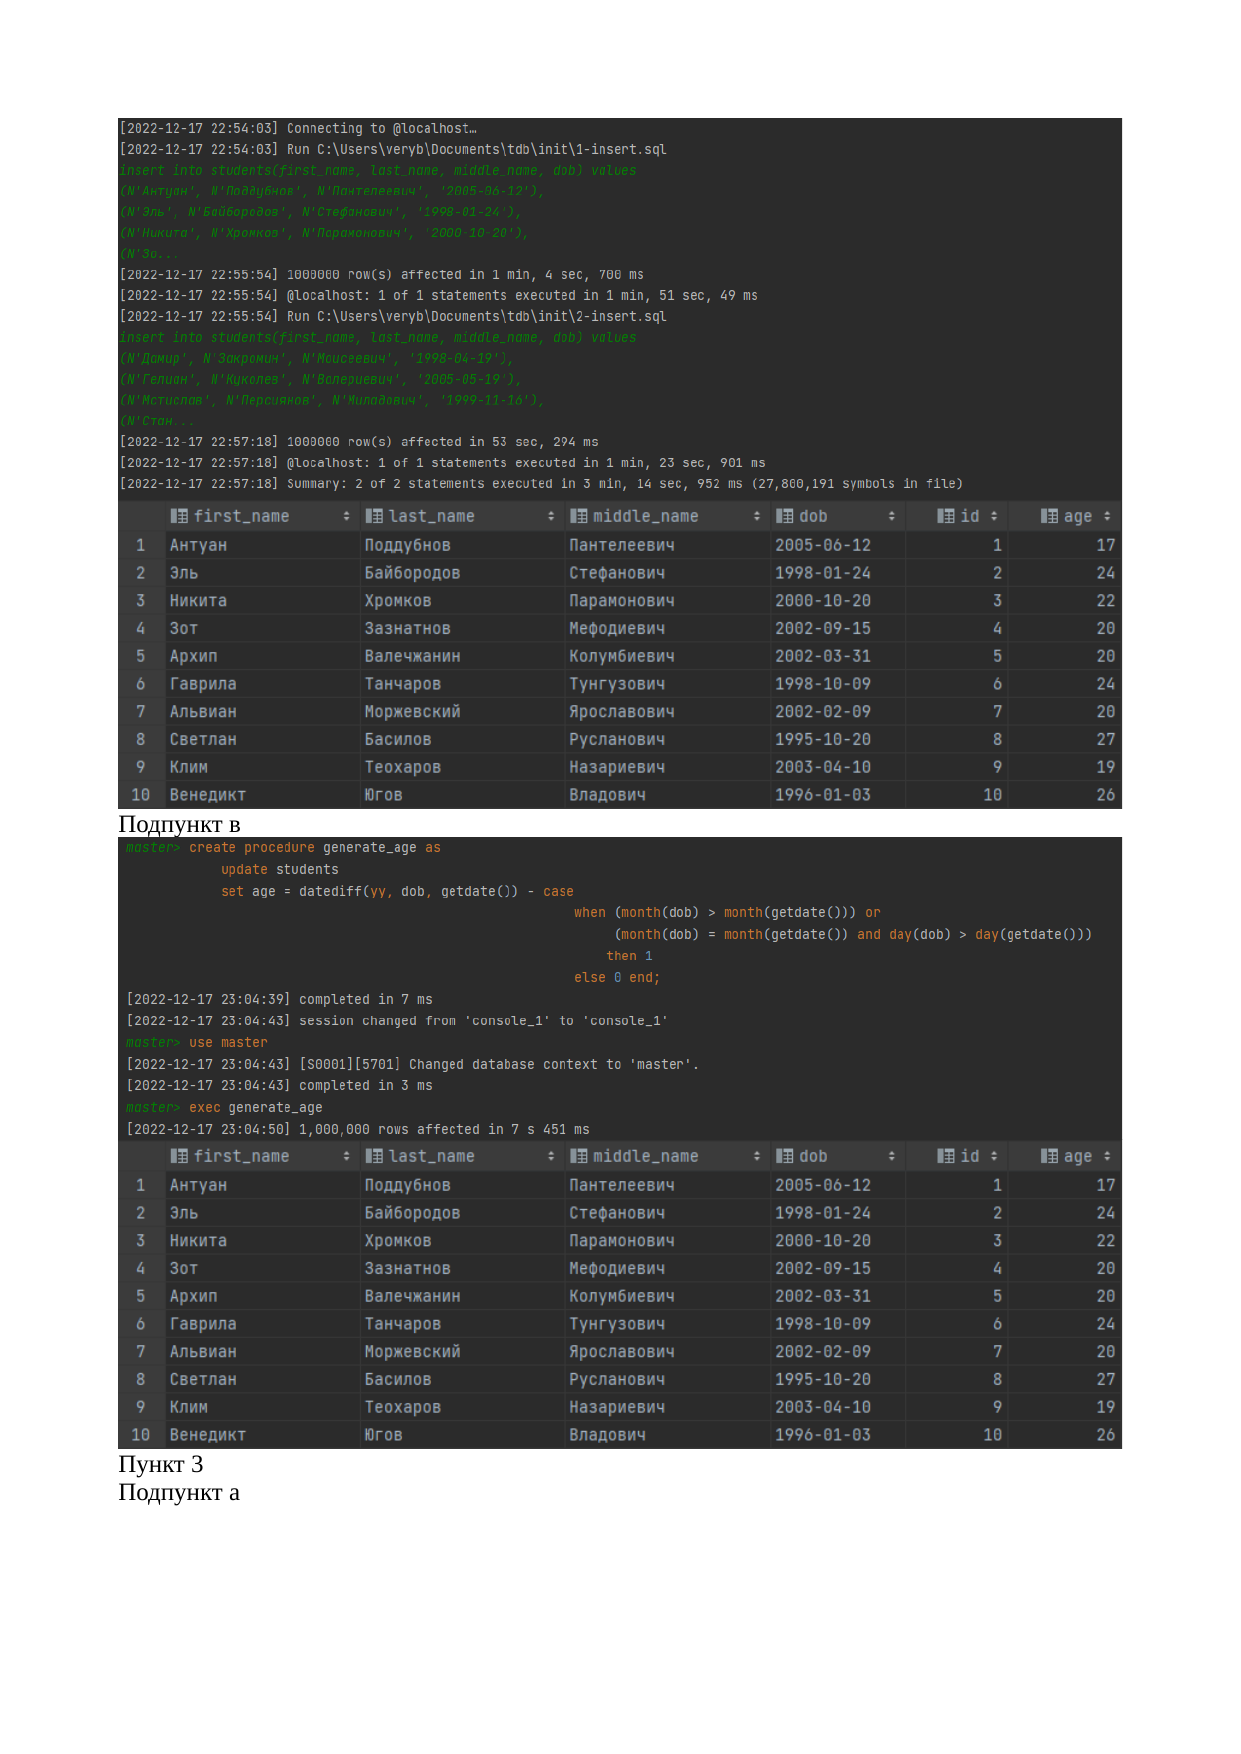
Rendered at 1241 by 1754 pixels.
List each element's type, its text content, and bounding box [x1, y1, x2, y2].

text Подпункт а [118, 1477, 1122, 1506]
text Подпункт в [118, 809, 1122, 837]
picture [118, 118, 1123, 809]
text Пункт 3 [118, 1449, 1122, 1477]
picture [118, 837, 1123, 1449]
